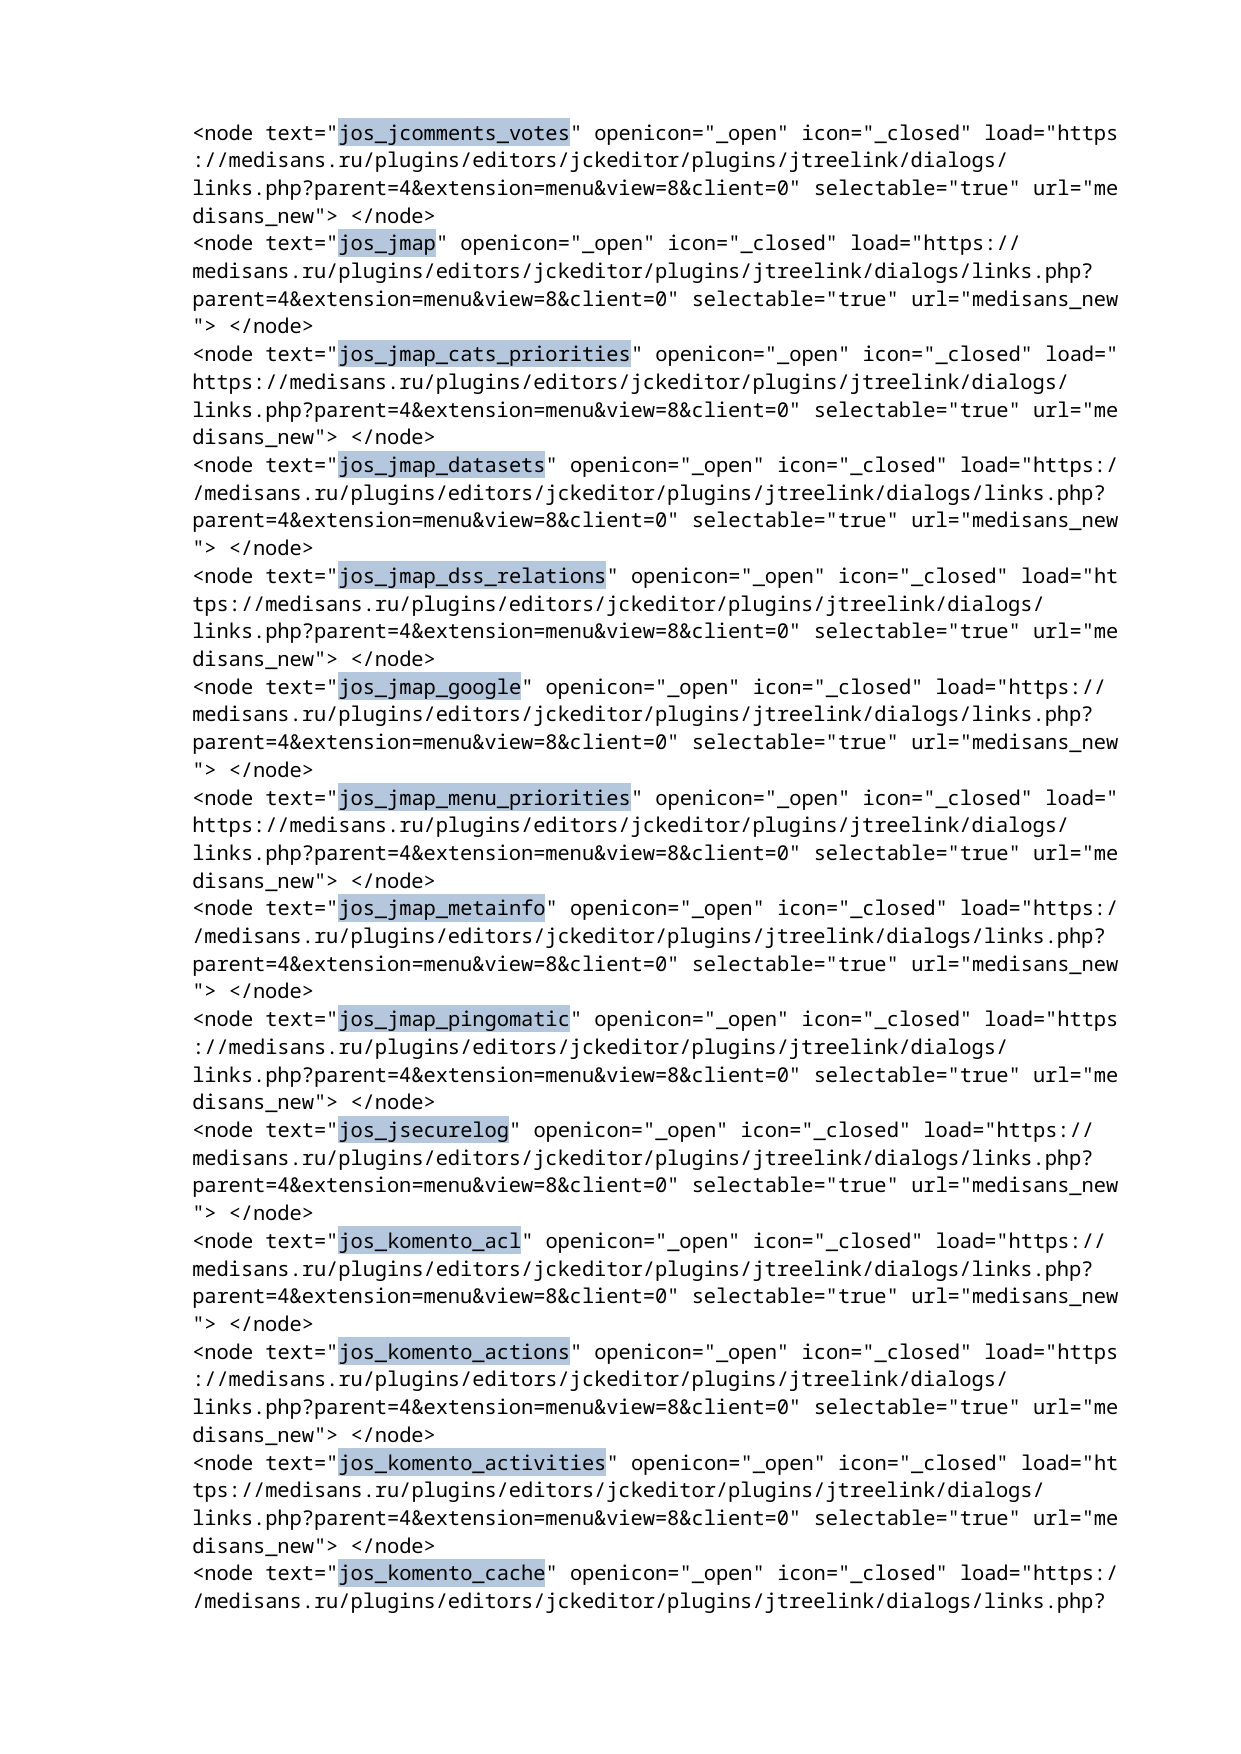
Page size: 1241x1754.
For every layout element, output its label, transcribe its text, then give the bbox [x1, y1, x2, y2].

text <node text="jos_jmap_metainfo" openicon="_open" icon="_closed" load="https://medisans.ru/plugins/editors/jckeditor/plugins/jtreelink/dialogs/links.php?parent=4&extension=menu&view=8&client=0" selectable="true" url="medisans_new"> </node> [192, 894, 1122, 1005]
text <node text="jos_jmap_dss_relations" openicon="_open" icon="_closed" load="https://medisans.ru/plugins/editors/jckeditor/plugins/jtreelink/dialogs/links.php?parent=4&extension=menu&view=8&client=0" selectable="true" url="medisans_new"> </node> [192, 561, 1122, 672]
text <node text="jos_komento_actions" openicon="_open" icon="_closed" load="https://medisans.ru/plugins/editors/jckeditor/plugins/jtreelink/dialogs/links.php?parent=4&extension=menu&view=8&client=0" selectable="true" url="medisans_new"> </node> [192, 1337, 1122, 1448]
text <node text="jos_jmap_google" openicon="_open" icon="_closed" load="https://medisans.ru/plugins/editors/jckeditor/plugins/jtreelink/dialogs/links.php?parent=4&extension=menu&view=8&client=0" selectable="true" url="medisans_new"> </node> [192, 672, 1122, 783]
text <node text="jos_jmap_menu_priorities" openicon="_open" icon="_closed" load="https://medisans.ru/plugins/editors/jckeditor/plugins/jtreelink/dialogs/links.php?parent=4&extension=menu&view=8&client=0" selectable="true" url="medisans_new"> </node> [192, 783, 1122, 894]
text <node text="jos_komento_activities" openicon="_open" icon="_closed" load="https://medisans.ru/plugins/editors/jckeditor/plugins/jtreelink/dialogs/links.php?parent=4&extension=menu&view=8&client=0" selectable="true" url="medisans_new"> </node> [192, 1448, 1122, 1559]
text <node text="jos_jmap_datasets" openicon="_open" icon="_closed" load="https://medisans.ru/plugins/editors/jckeditor/plugins/jtreelink/dialogs/links.php?parent=4&extension=menu&view=8&client=0" selectable="true" url="medisans_new"> </node> [192, 451, 1122, 561]
text <node text="jos_jmap_pingomatic" openicon="_open" icon="_closed" load="https://medisans.ru/plugins/editors/jckeditor/plugins/jtreelink/dialogs/links.php?parent=4&extension=menu&view=8&client=0" selectable="true" url="medisans_new"> </node> [192, 1005, 1122, 1116]
text <node text="jos_komento_cache" openicon="_open" icon="_closed" load="https://medisans.ru/plugins/editors/jckeditor/plugins/jtreelink/dialogs/links.php? [192, 1559, 1122, 1614]
text <node text="jos_jmap_cats_priorities" openicon="_open" icon="_closed" load="https://medisans.ru/plugins/editors/jckeditor/plugins/jtreelink/dialogs/links.php?parent=4&extension=menu&view=8&client=0" selectable="true" url="medisans_new"> </node> [192, 340, 1122, 451]
text <node text="jos_jsecurelog" openicon="_open" icon="_closed" load="https://medisans.ru/plugins/editors/jckeditor/plugins/jtreelink/dialogs/links.php?parent=4&extension=menu&view=8&client=0" selectable="true" url="medisans_new"> </node> [192, 1116, 1122, 1226]
text <node text="jos_jcomments_votes" openicon="_open" icon="_closed" load="https://medisans.ru/plugins/editors/jckeditor/plugins/jtreelink/dialogs/links.php?parent=4&extension=menu&view=8&client=0" selectable="true" url="medisans_new"> </node> [192, 118, 1122, 229]
text <node text="jos_komento_acl" openicon="_open" icon="_closed" load="https://medisans.ru/plugins/editors/jckeditor/plugins/jtreelink/dialogs/links.php?parent=4&extension=menu&view=8&client=0" selectable="true" url="medisans_new"> </node> [192, 1226, 1122, 1337]
text <node text="jos_jmap" openicon="_open" icon="_closed" load="https://medisans.ru/plugins/editors/jckeditor/plugins/jtreelink/dialogs/links.php?parent=4&extension=menu&view=8&client=0" selectable="true" url="medisans_new"> </node> [192, 229, 1122, 340]
